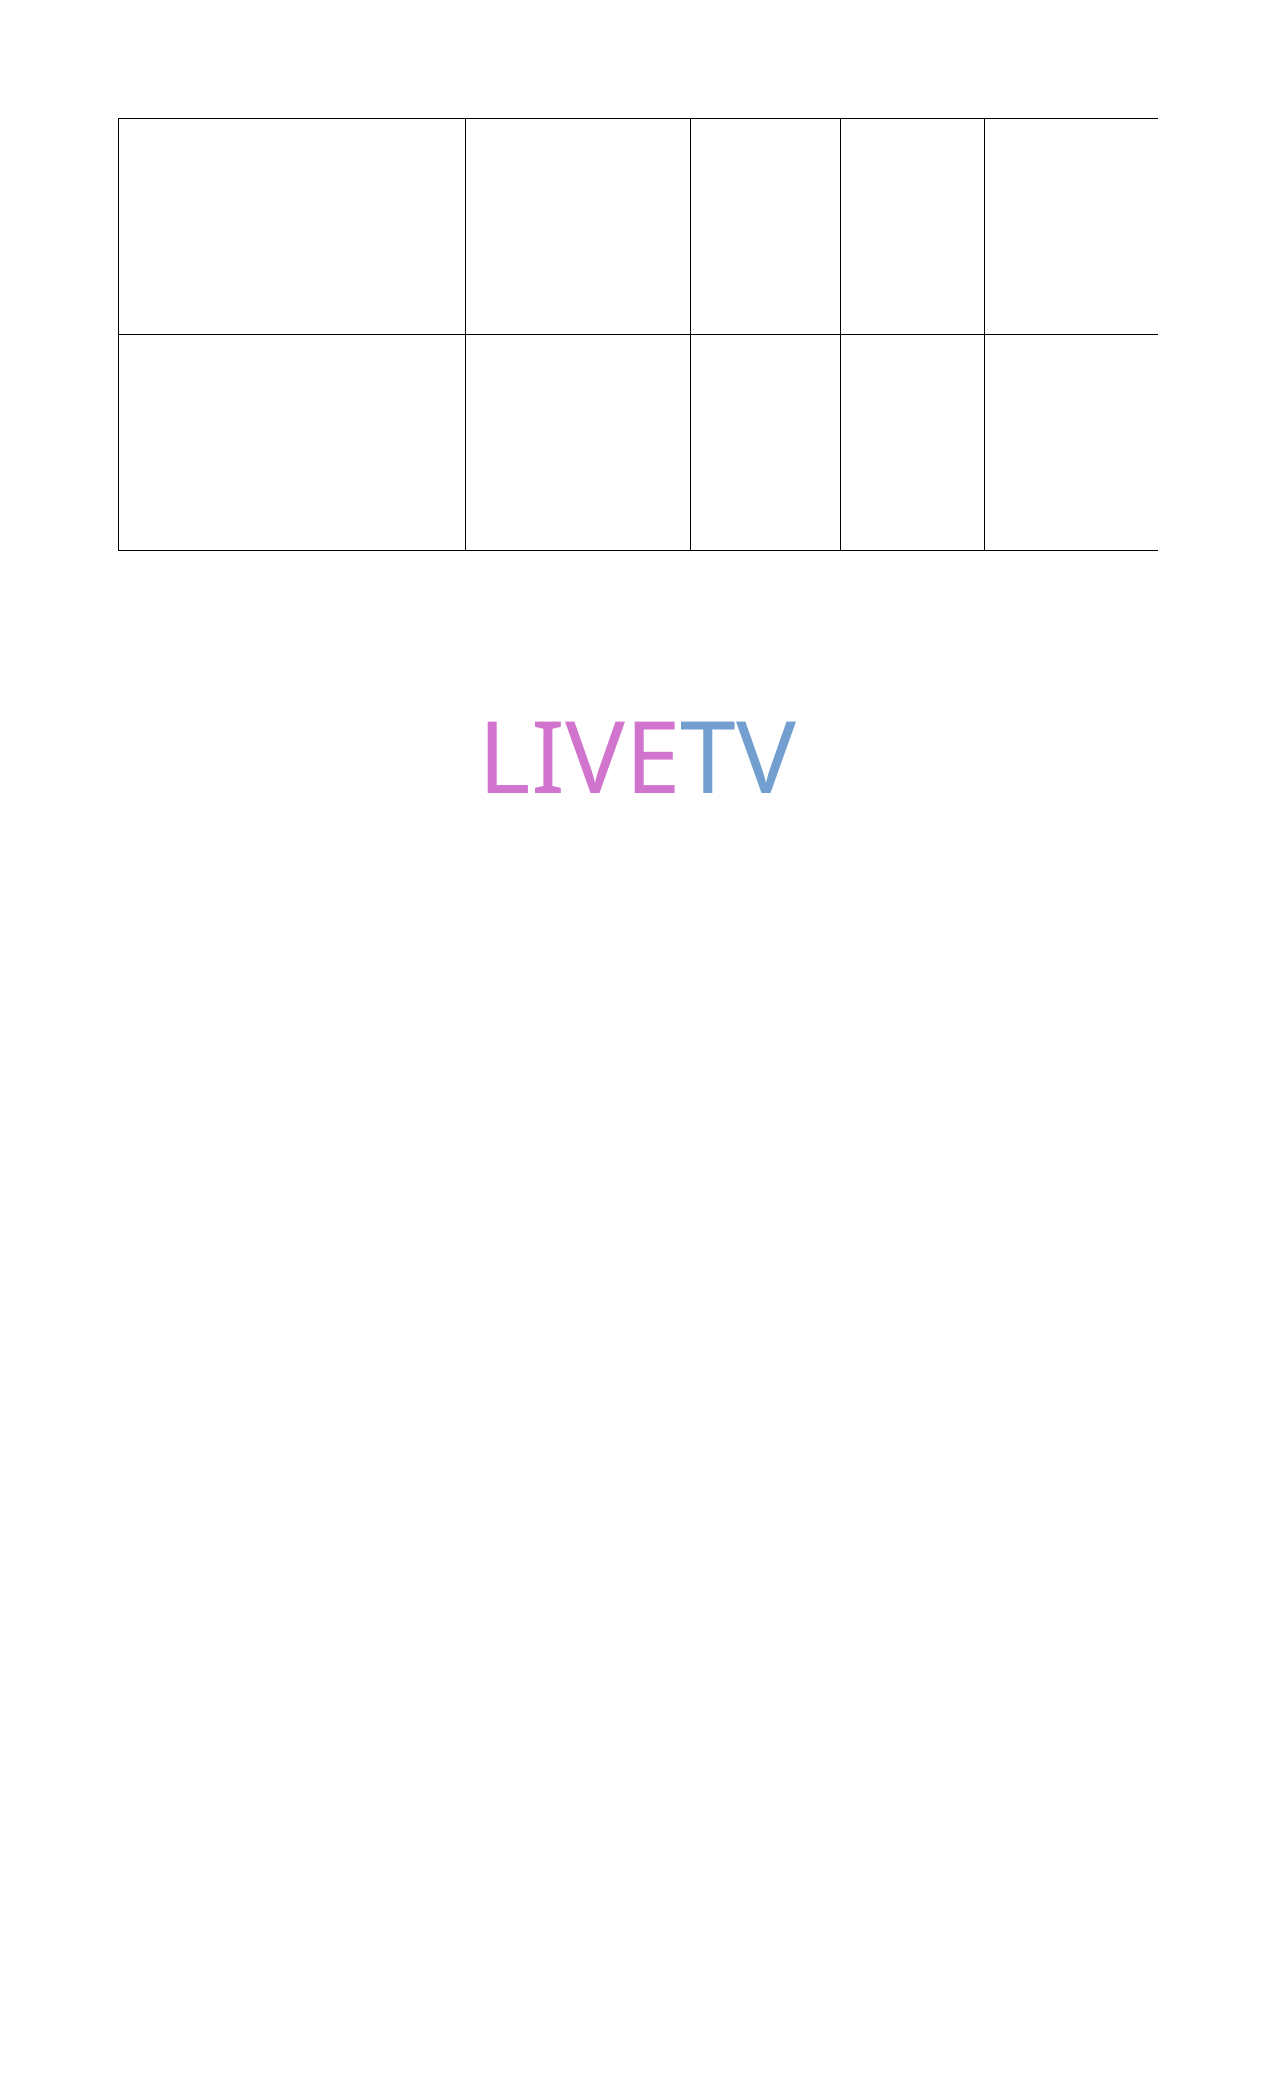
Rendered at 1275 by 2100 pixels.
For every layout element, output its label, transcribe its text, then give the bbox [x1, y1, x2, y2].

table_cell [119, 119, 465, 334]
table_cell [985, 335, 1158, 550]
table_cell [985, 119, 1158, 334]
table_cell [691, 335, 840, 550]
table_cell [691, 119, 840, 334]
table_cell [119, 335, 465, 550]
table_cell [841, 119, 984, 334]
text LIVETV [118, 686, 1157, 822]
table_cell [466, 335, 690, 550]
table_cell [841, 335, 984, 550]
table_cell [466, 119, 690, 334]
